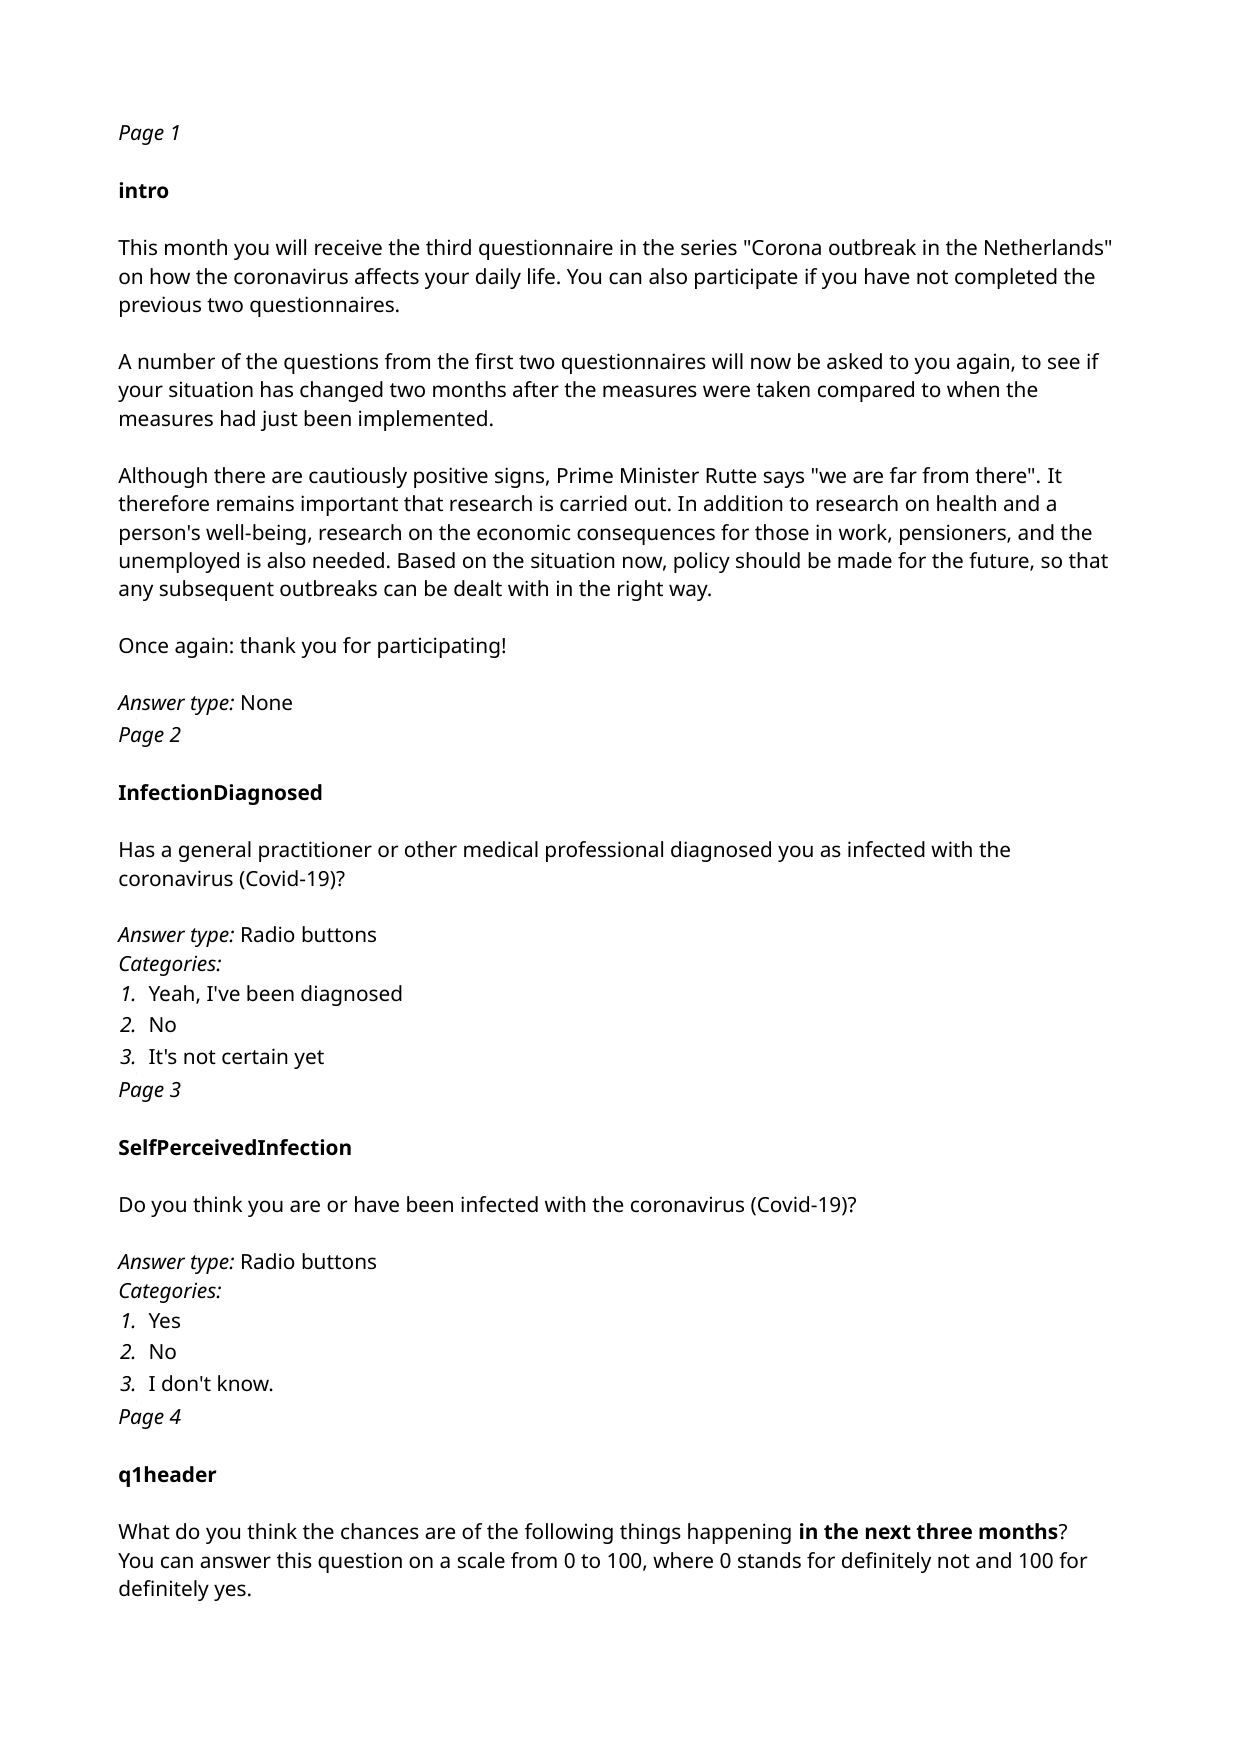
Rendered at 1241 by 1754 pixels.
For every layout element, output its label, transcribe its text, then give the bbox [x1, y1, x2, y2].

text This month you will receive the third questionnaire in the series "Corona outbreak in the Netherlands" on how the coronavirus affects your daily life. You can also participate if you have not completed the previous two questionnaires. A number of the questions from the first two questionnaires will now be asked to you again, to see if your situation has changed two months after the measures were taken compared to when the measures had just been implemented. Although there are cautiously positive signs, Prime Minister Rutte says "we are far from there". It therefore remains important that research is carried out. In addition to research on health and a person's well-being, research on the economic consequences for those in work, pensioners, and the unemployed is also needed. Based on the situation now, policy should be made for the future, so that any subsequent outbreaks can be dealt with in the right way. Once again: thank you for participating! [118, 233, 1122, 660]
table_cell 2. [118, 1009, 147, 1041]
text Page 1 [118, 118, 1122, 147]
subtitle SelfPerceivedInfection [118, 1133, 1122, 1161]
text Page 3 [118, 1075, 1122, 1104]
table_header 1. [118, 1304, 147, 1336]
table_cell 3. [118, 1368, 147, 1399]
text Categories: [118, 1276, 1122, 1304]
table_header 1. [118, 978, 147, 1009]
table_header Yeah, I've been diagnosed [147, 978, 504, 1009]
table_cell No [147, 1336, 321, 1367]
table_cell No [147, 1009, 504, 1041]
table_cell 3. [118, 1041, 147, 1072]
text Answer type: Radio buttons [118, 1247, 1122, 1276]
table_cell It's not certain yet [147, 1041, 504, 1072]
text Do you think you are or have been infected with the coronavirus (Covid-19)? [118, 1191, 1122, 1219]
table_cell I don't know. [147, 1368, 321, 1399]
text Page 4 [118, 1402, 1122, 1431]
text Categories: [118, 949, 1122, 977]
text Has a general practitioner or other medical professional diagnosed you as infected with the coronavirus (Covid-19)? [118, 835, 1122, 892]
subtitle q1header [118, 1460, 1122, 1488]
table_cell 2. [118, 1336, 147, 1367]
text What do you think the chances are of the following things happening in the next three months? You can answer this question on a scale from 0 to 100, where 0 stands for definitely not and 100 for definitely yes. [118, 1517, 1122, 1603]
subtitle intro [118, 176, 1122, 204]
text Page 2 [118, 720, 1122, 748]
text Answer type: None [118, 688, 1122, 717]
text Answer type: Radio buttons [118, 921, 1122, 949]
table_header Yes [147, 1304, 321, 1336]
subtitle InfectionDiagnosed [118, 778, 1122, 806]
